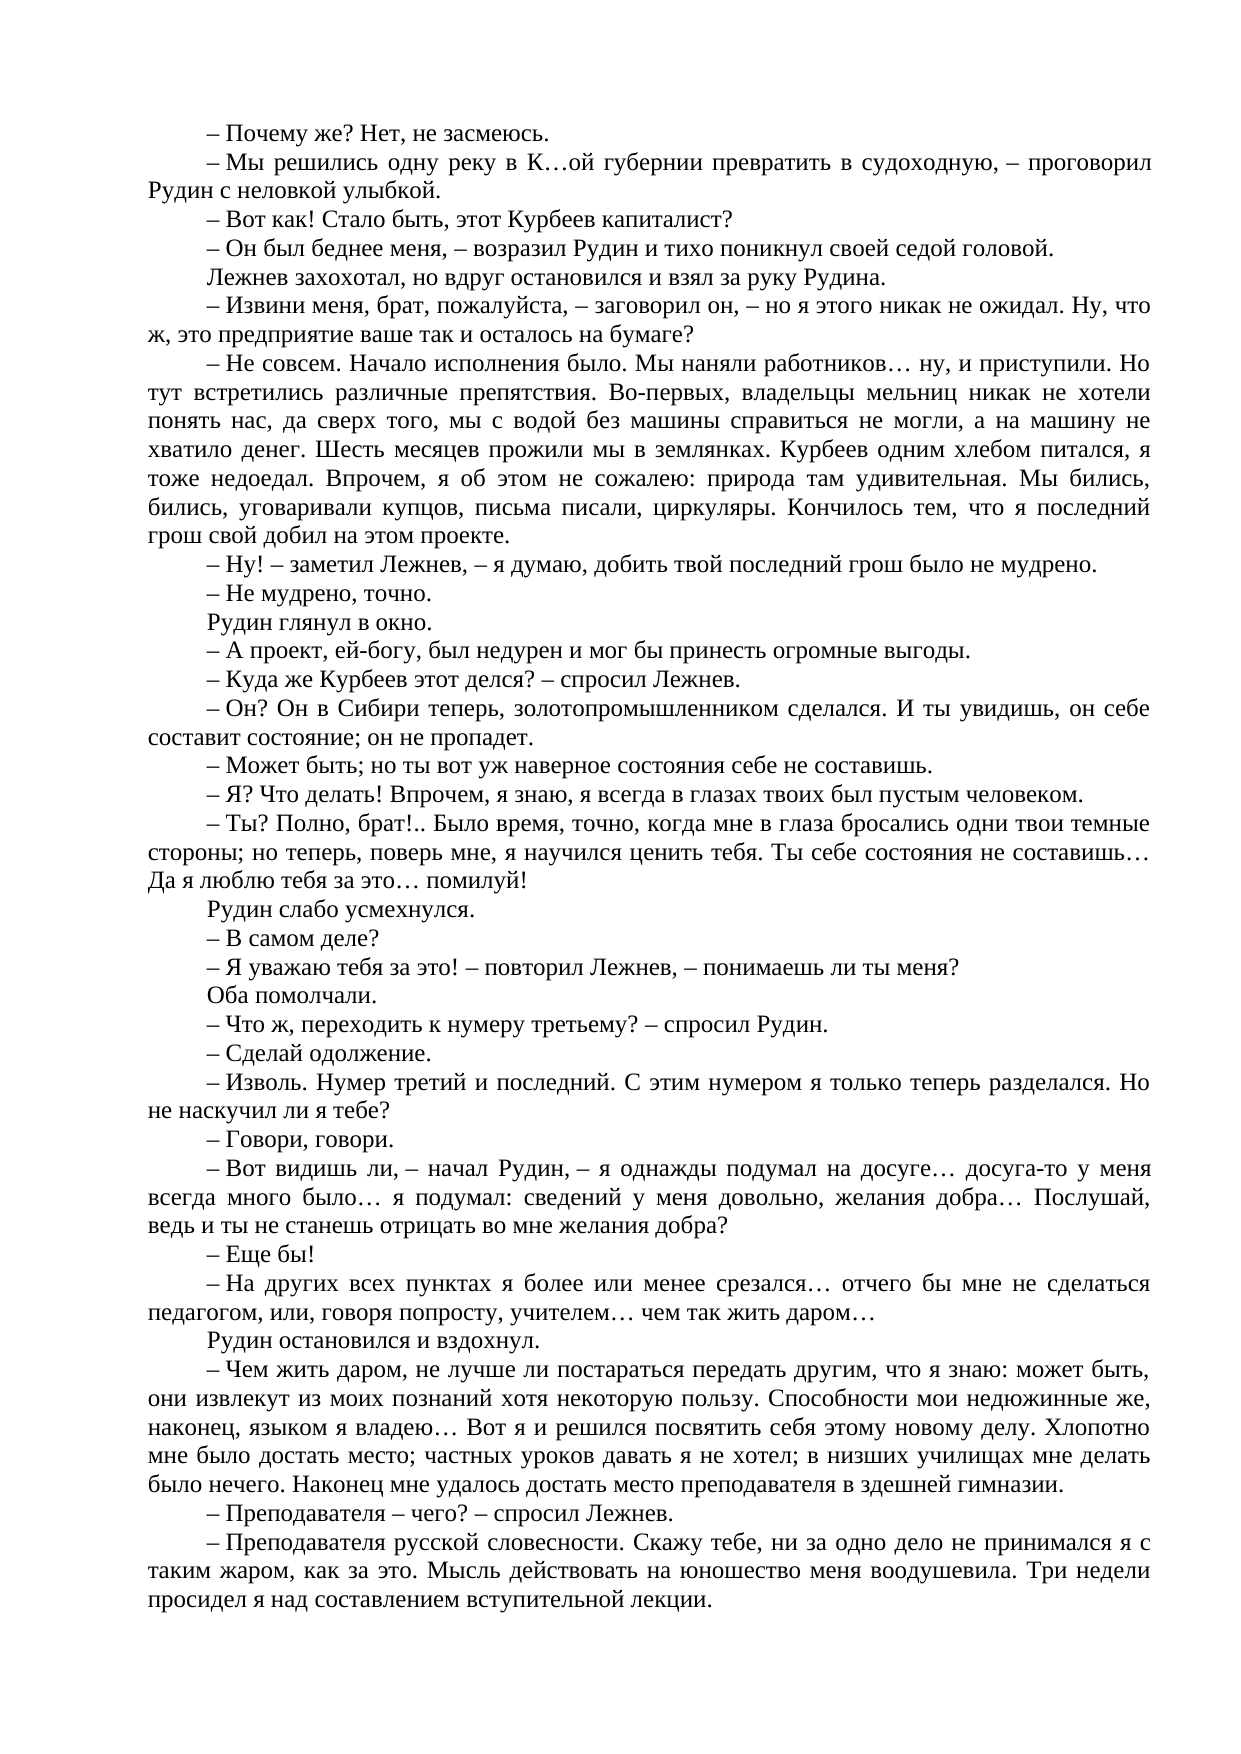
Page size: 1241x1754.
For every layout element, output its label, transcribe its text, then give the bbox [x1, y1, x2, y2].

text – Говори, говори. [148, 1124, 1152, 1153]
text – Сделай одолжение. [148, 1038, 1152, 1067]
text Рудин остановился и вздохнул. [148, 1326, 1152, 1354]
text – Не совсем. Начало исполнения было. Мы наняли работников… ну, и приступили. Но тут встретились различные препятствия. Во-первых, владельцы мельниц никак не хотели понять нас, да сверх того, мы с водой без машины справиться не могли, а на машину не хватило денег. Шесть месяцев прожили мы в землянках. Курбеев одним хлебом питался, я тоже недоедал. Впрочем, я об этом не сожалею: природа там удивительная. Мы бились, бились, уговаривали купцов, письма писали, циркуляры. Кончилось тем, что я последний грош свой добил на этом проекте. [148, 348, 1152, 549]
text – Ну! – заметил Лежнев, – я думаю, добить твой последний грош было не мудрено. [148, 549, 1152, 578]
text – Изволь. Нумер третий и последний. С этим нумером я только теперь разделался. Но не наскучил ли я тебе? [148, 1067, 1152, 1124]
text – Извини меня, брат, пожалуйста, – заговорил он, – но я этого никак не ожидал. Ну, что ж, это предприятие ваше так и осталось на бумаге? [148, 291, 1152, 348]
text – Преподавателя русской словесности. Скажу тебе, ни за одно дело не принимался я с таким жаром, как за это. Мысль действовать на юношество меня воодушевила. Три недели просидел я над составлением вступительной лекции. [148, 1527, 1152, 1613]
text – А проект, ей-богу, был недурен и мог бы принесть огромные выгоды. [148, 636, 1152, 664]
text – На других всех пунктах я более или менее срезался… отчего бы мне не сделаться педагогом, или, говоря попросту, учителем… чем так жить даром… [148, 1268, 1152, 1326]
text – Мы решились одну реку в К…ой губернии превратить в судоходную, – проговорил Рудин с неловкой улыбкой. [148, 147, 1152, 204]
text – Что ж, переходить к нумеру третьему? – спросил Рудин. [148, 1009, 1152, 1038]
text – Он? Он в Сибири теперь, золотопромышленником сделался. И ты увидишь, он себе составит состояние; он не пропадет. [148, 693, 1152, 751]
text – Чем жить даром, не лучше ли постараться передать другим, что я знаю: может быть, они извлекут из моих познаний хотя некоторую пользу. Способности мои недюжинные же, наконец, языком я владею… Вот я и решился посвятить себя этому новому делу. Хлопотно мне было достать место; частных уроков давать я не хотел; в низших училищах мне делать было нечего. Наконец мне удалось достать место преподавателя в здешней гимназии. [148, 1354, 1152, 1498]
text – Преподавателя – чего? – спросил Лежнев. [148, 1498, 1152, 1527]
text – В самом деле? [148, 923, 1152, 952]
text – Ты? Полно, брат!.. Было время, точно, когда мне в глаза бросались одни твои темные стороны; но теперь, поверь мне, я научился ценить тебя. Ты себе состояния не составишь… Да я люблю тебя за это… помилуй! [148, 808, 1152, 894]
text Рудин слабо усмехнулся. [148, 894, 1152, 923]
text – Он был беднее меня, – возразил Рудин и тихо поникнул своей седой головой. [148, 233, 1152, 262]
text – Еще бы! [148, 1239, 1152, 1268]
text Оба помолчали. [148, 981, 1152, 1009]
text – Куда же Курбеев этот делся? – спросил Лежнев. [148, 664, 1152, 693]
text – Не мудрено, точно. [148, 578, 1152, 607]
text – Почему же? Нет, не засмеюсь. [148, 118, 1152, 147]
text Рудин глянул в окно. [148, 607, 1152, 636]
text – Вот видишь ли, – начал Рудин, – я однажды подумал на досуге… досуга-то у меня всегда много было… я подумал: сведений у меня довольно, желания добра… Послушай, ведь и ты не станешь отрицать во мне желания добра? [148, 1153, 1152, 1239]
text – Я уважаю тебя за это! – повторил Лежнев, – понимаешь ли ты меня? [148, 952, 1152, 981]
text – Может быть; но ты вот уж наверное состояния себе не составишь. [148, 751, 1152, 779]
text Лежнев захохотал, но вдруг остановился и взял за руку Рудина. [148, 262, 1152, 291]
text – Я? Что делать! Впрочем, я знаю, я всегда в глазах твоих был пустым человеком. [148, 779, 1152, 808]
text – Вот как! Стало быть, этот Курбеев капиталист? [148, 204, 1152, 233]
